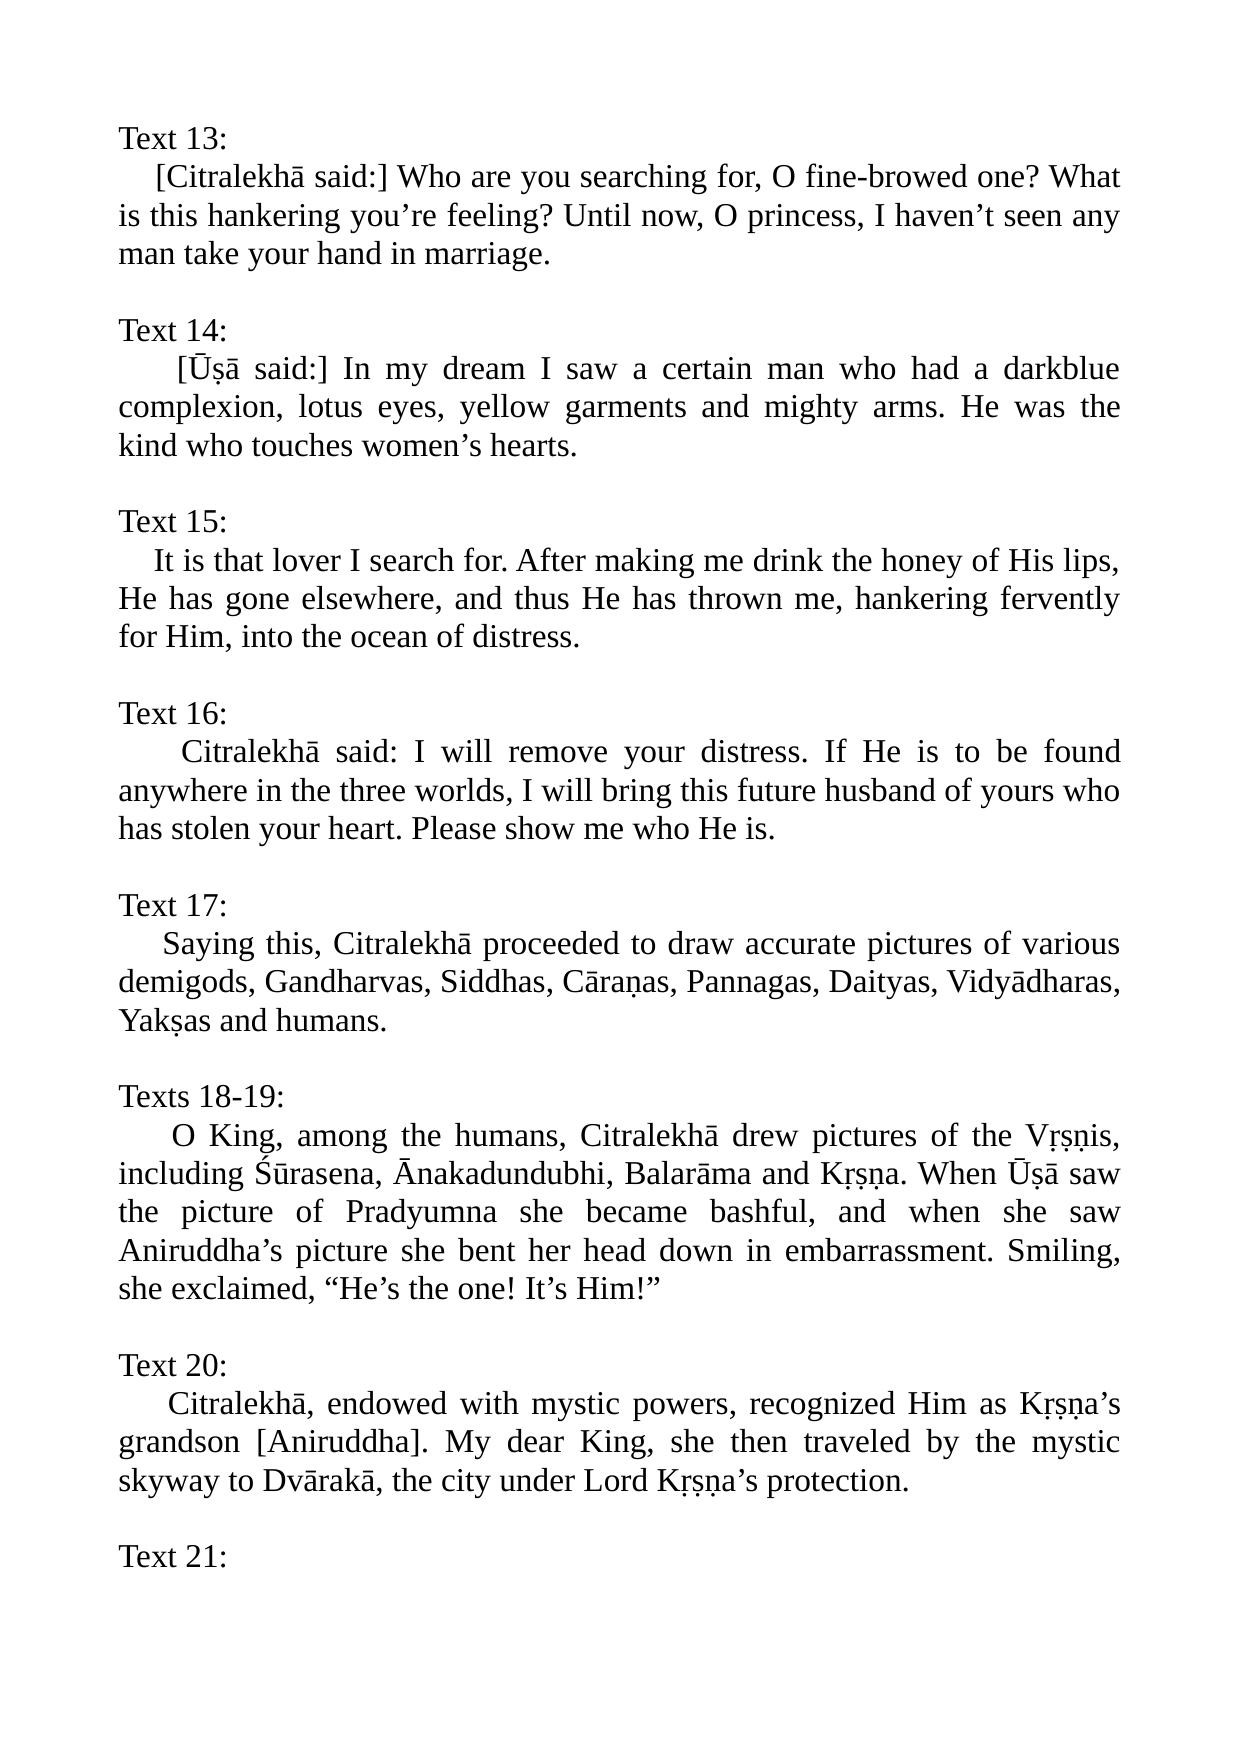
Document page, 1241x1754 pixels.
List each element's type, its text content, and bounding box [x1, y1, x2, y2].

text Citralekhā said: I will remove your distress. If He is to be found anywhere in the three worlds, I will bring this future husband of yours who has stolen your heart. Please show me who He is. [118, 731, 1122, 846]
text Text 20: [118, 1345, 1122, 1383]
text Citralekhā, endowed with mystic powers, recognized Him as Kṛṣṇa’s grandson [Aniruddha]. My dear King, she then traveled by the mystic skyway to Dvārakā, the city under Lord Kṛṣṇa’s protection. [118, 1383, 1122, 1498]
text O King, among the humans, Citralekhā drew pictures of the Vṛṣṇis, including Śūrasena, Ānakadundubhi, Balarāma and Kṛṣṇa. When Ūṣā saw the picture of Pradyumna she became bashful, and when she saw Aniruddha’s picture she bent her head down in embarrassment. Smiling, she exclaimed, “He’s the one! It’s Him!” [118, 1115, 1122, 1306]
text [Citralekhā said:] Who are you searching for, O fine-browed one? What is this hankering you’re feeling? Until now, O princess, I haven’t seen any man take your hand in marriage. [118, 156, 1122, 271]
text Texts 18-19: [118, 1076, 1122, 1115]
text Text 16: [118, 693, 1122, 731]
text Text 17: [118, 885, 1122, 923]
text Text 15: [118, 501, 1122, 540]
text Text 14: [118, 310, 1122, 348]
text Saying this, Citralekhā proceeded to draw accurate pictures of various demigods, Gandharvas, Siddhas, Cāraṇas, Pannagas, Daityas, Vidyādharas, Yakṣas and humans. [118, 923, 1122, 1038]
text It is that lover I search for. After making me drink the honey of His lips, He has gone elsewhere, and thus He has thrown me, hankering fervently for Him, into the ocean of distress. [118, 540, 1122, 655]
text Text 13: [118, 118, 1122, 156]
text [Ūṣā said:] In my dream I saw a certain man who had a darkblue complexion, lotus eyes, yellow garments and mighty arms. He was the kind who touches women’s hearts. [118, 348, 1122, 463]
text Text 21: [118, 1536, 1122, 1575]
